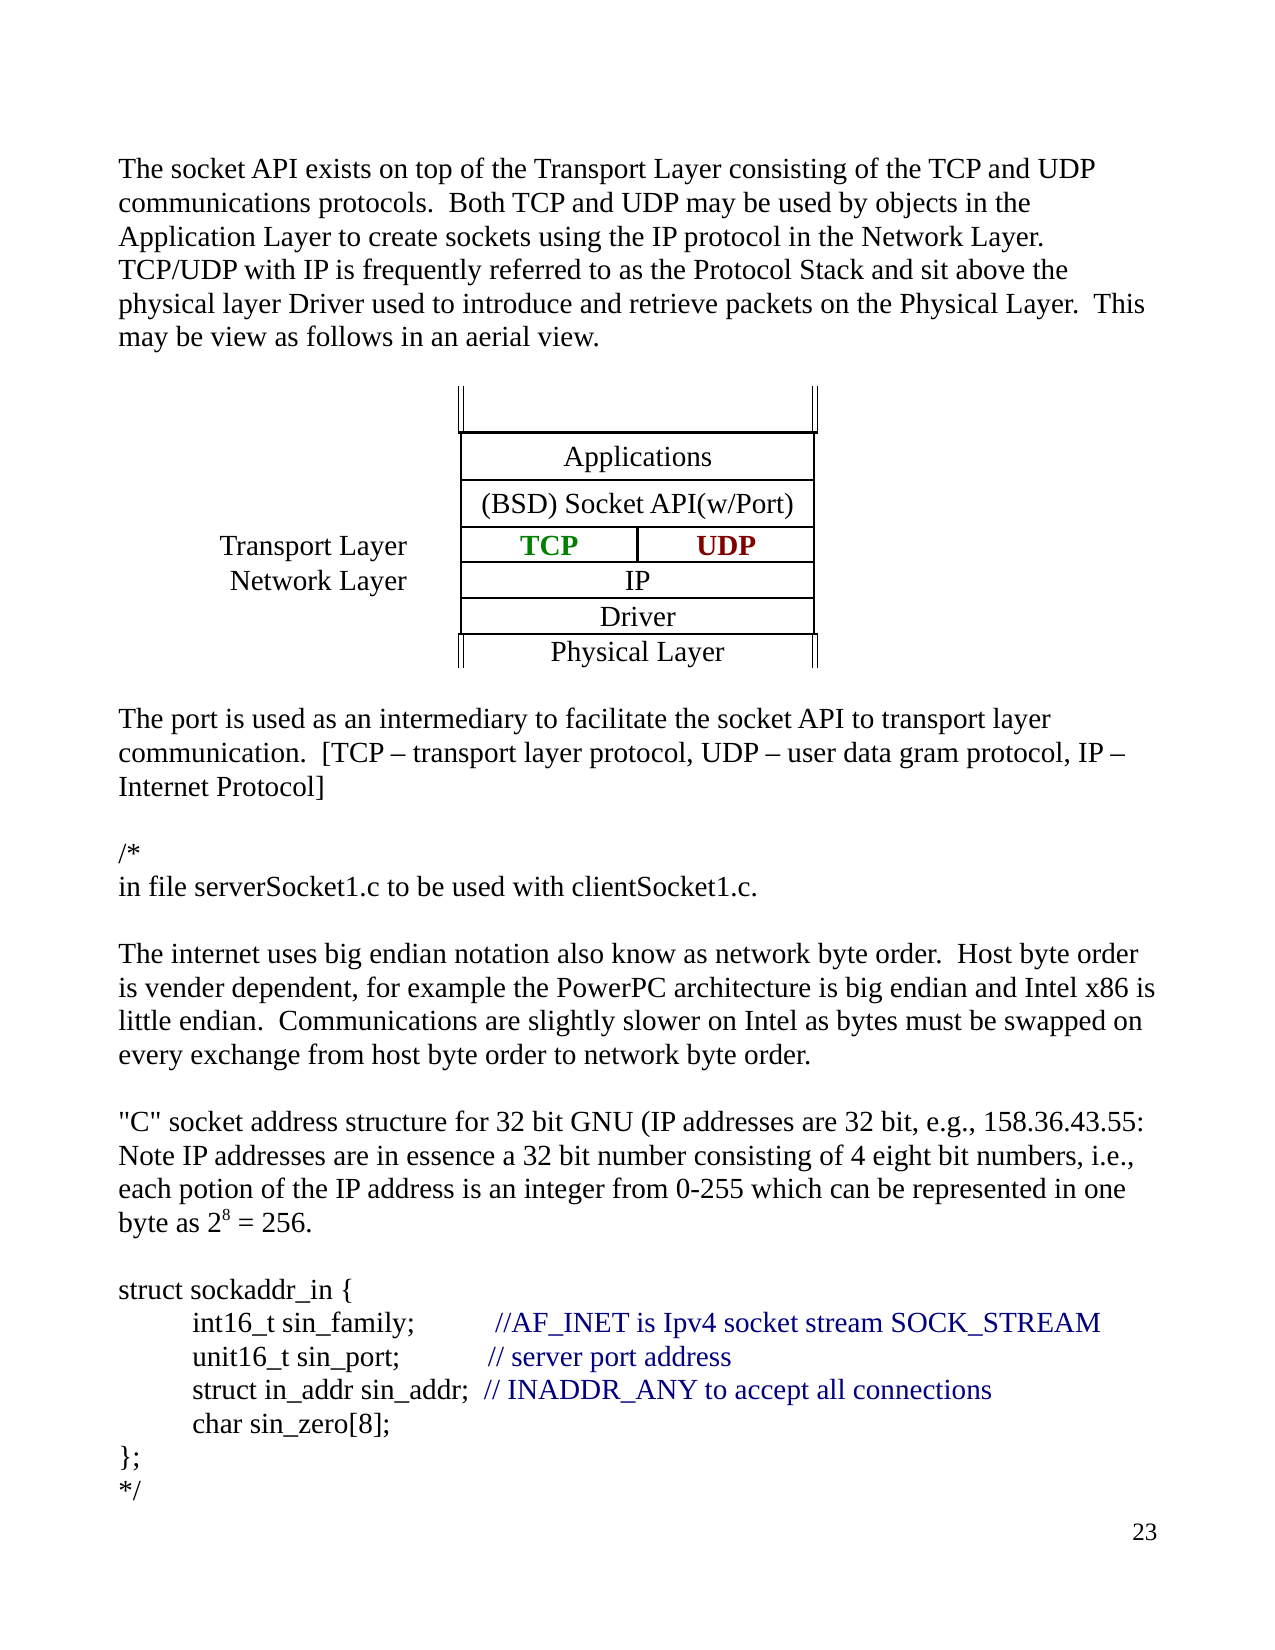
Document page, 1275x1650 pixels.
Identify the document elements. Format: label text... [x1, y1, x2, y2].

table_cell [991, 479, 1147, 526]
table_cell [1148, 526, 1175, 561]
text }; [118, 1439, 1157, 1473]
table_cell [418, 597, 460, 632]
table_header [991, 386, 1147, 431]
table_cell (BSD) Socket API(w/Port) [462, 481, 813, 526]
table_cell [418, 561, 460, 597]
table_cell Applications [462, 434, 813, 478]
table_cell [991, 431, 1175, 478]
text */ [118, 1473, 1157, 1507]
text "C" socket address structure for 32 bit GNU (IP addresses are 32 bit, e.g., 158.36.43.55: [118, 1104, 1157, 1138]
text in file serverSocket1.c to be used with clientSocket1.c. [118, 869, 1157, 903]
table_cell [107, 479, 418, 526]
text Note IP addresses are in essence a 32 bit number consisting of 4 eight bit numbers, i.e., each potion of the IP address is an integer from 0-255 which can be represented in one byte as 28 = 256. [118, 1138, 1157, 1238]
table_cell [107, 633, 418, 668]
table_cell [418, 526, 460, 561]
table_cell [815, 479, 991, 526]
table_cell Network Layer [107, 561, 418, 597]
table_cell [1148, 561, 1175, 597]
text struct sockaddr_in { [118, 1272, 1157, 1305]
table_cell Transport Layer [107, 526, 418, 561]
table_cell Physical Layer [464, 635, 812, 668]
table_cell [1148, 597, 1175, 632]
table_cell [991, 526, 1147, 561]
text The socket API exists on top of the Transport Layer consisting of the TCP and UDP communications protocols. Both TCP and UDP may be used by objects in the Application Layer to create sockets using the IP protocol in the Network Layer. TCP/UDP with IP is frequently referred to as the Protocol Stack and sit above the physical layer Driver used to introduce and retrieve packets on the Physical Layer. This may be view as follows in an aerial view. [118, 152, 1157, 353]
table_cell [815, 431, 991, 478]
table_cell [991, 561, 1147, 597]
table_cell [418, 431, 460, 478]
table_cell TCP [462, 528, 636, 561]
text The internet uses big endian notation also know as network byte order. Host byte order is vender dependent, for example the PowerPC architecture is big endian and Intel x86 is little endian. Communications are slightly slower on Intel as bytes must be swapped on every exchange from host byte order to network byte order. [118, 936, 1157, 1071]
table_cell [991, 633, 1147, 668]
table_cell [815, 561, 991, 597]
table_cell [107, 597, 418, 632]
table_header [1148, 386, 1175, 431]
table_cell [1148, 479, 1175, 526]
text int16_t sin_family; //AF_INET is Ipv4 socket stream SOCK_STREAM [118, 1305, 1157, 1339]
table_cell [1148, 633, 1175, 668]
text /* [118, 836, 1157, 869]
table_cell [418, 479, 460, 526]
text unit16_t sin_port; // server port address [118, 1339, 1157, 1372]
table_cell Driver [462, 599, 813, 632]
text char sin_zero[8]; [118, 1406, 1157, 1439]
table_cell UDP [639, 528, 813, 561]
table_cell [815, 597, 991, 632]
table_cell IP [462, 563, 813, 597]
table_cell [418, 633, 458, 668]
table_header [418, 386, 458, 431]
text struct in_addr sin_addr; // INADDR_ANY to accept all connections [118, 1372, 1157, 1406]
table_header [464, 386, 812, 431]
table_header [818, 386, 991, 431]
table_cell [818, 633, 991, 668]
table_cell [107, 431, 418, 478]
table_header [107, 386, 418, 431]
table_cell [815, 526, 991, 561]
table_cell [991, 597, 1147, 632]
text The port is used as an intermediary to facilitate the socket API to transport layer communication. [TCP – transport layer protocol, UDP – user data gram protocol, IP – Internet Protocol] [118, 702, 1157, 802]
